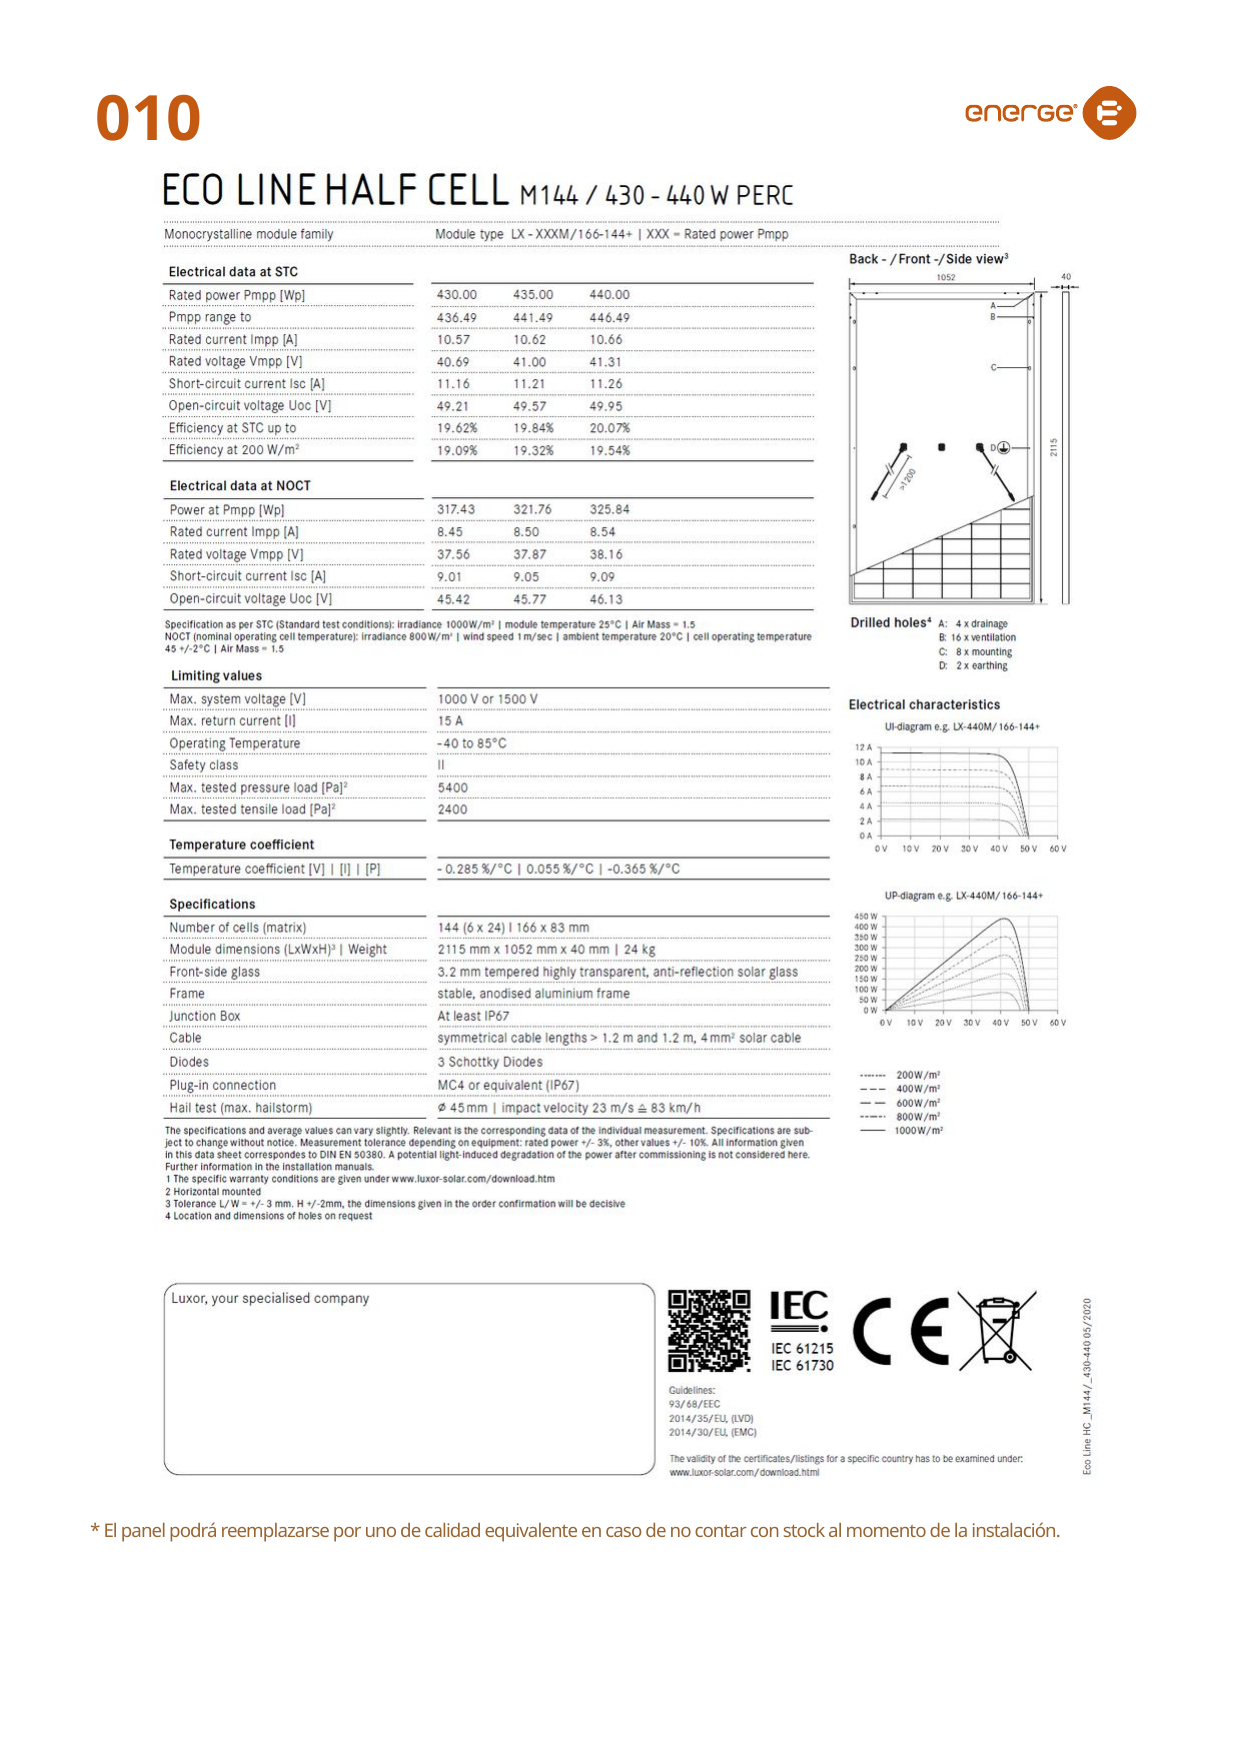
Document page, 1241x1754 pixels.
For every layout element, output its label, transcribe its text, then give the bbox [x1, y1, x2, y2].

text * El panel podrá reemplazarse por uno de calidad equivalente en caso de no contar con stock al momento de la instalación. [90, 1516, 1162, 1543]
picture [153, 158, 1099, 1491]
